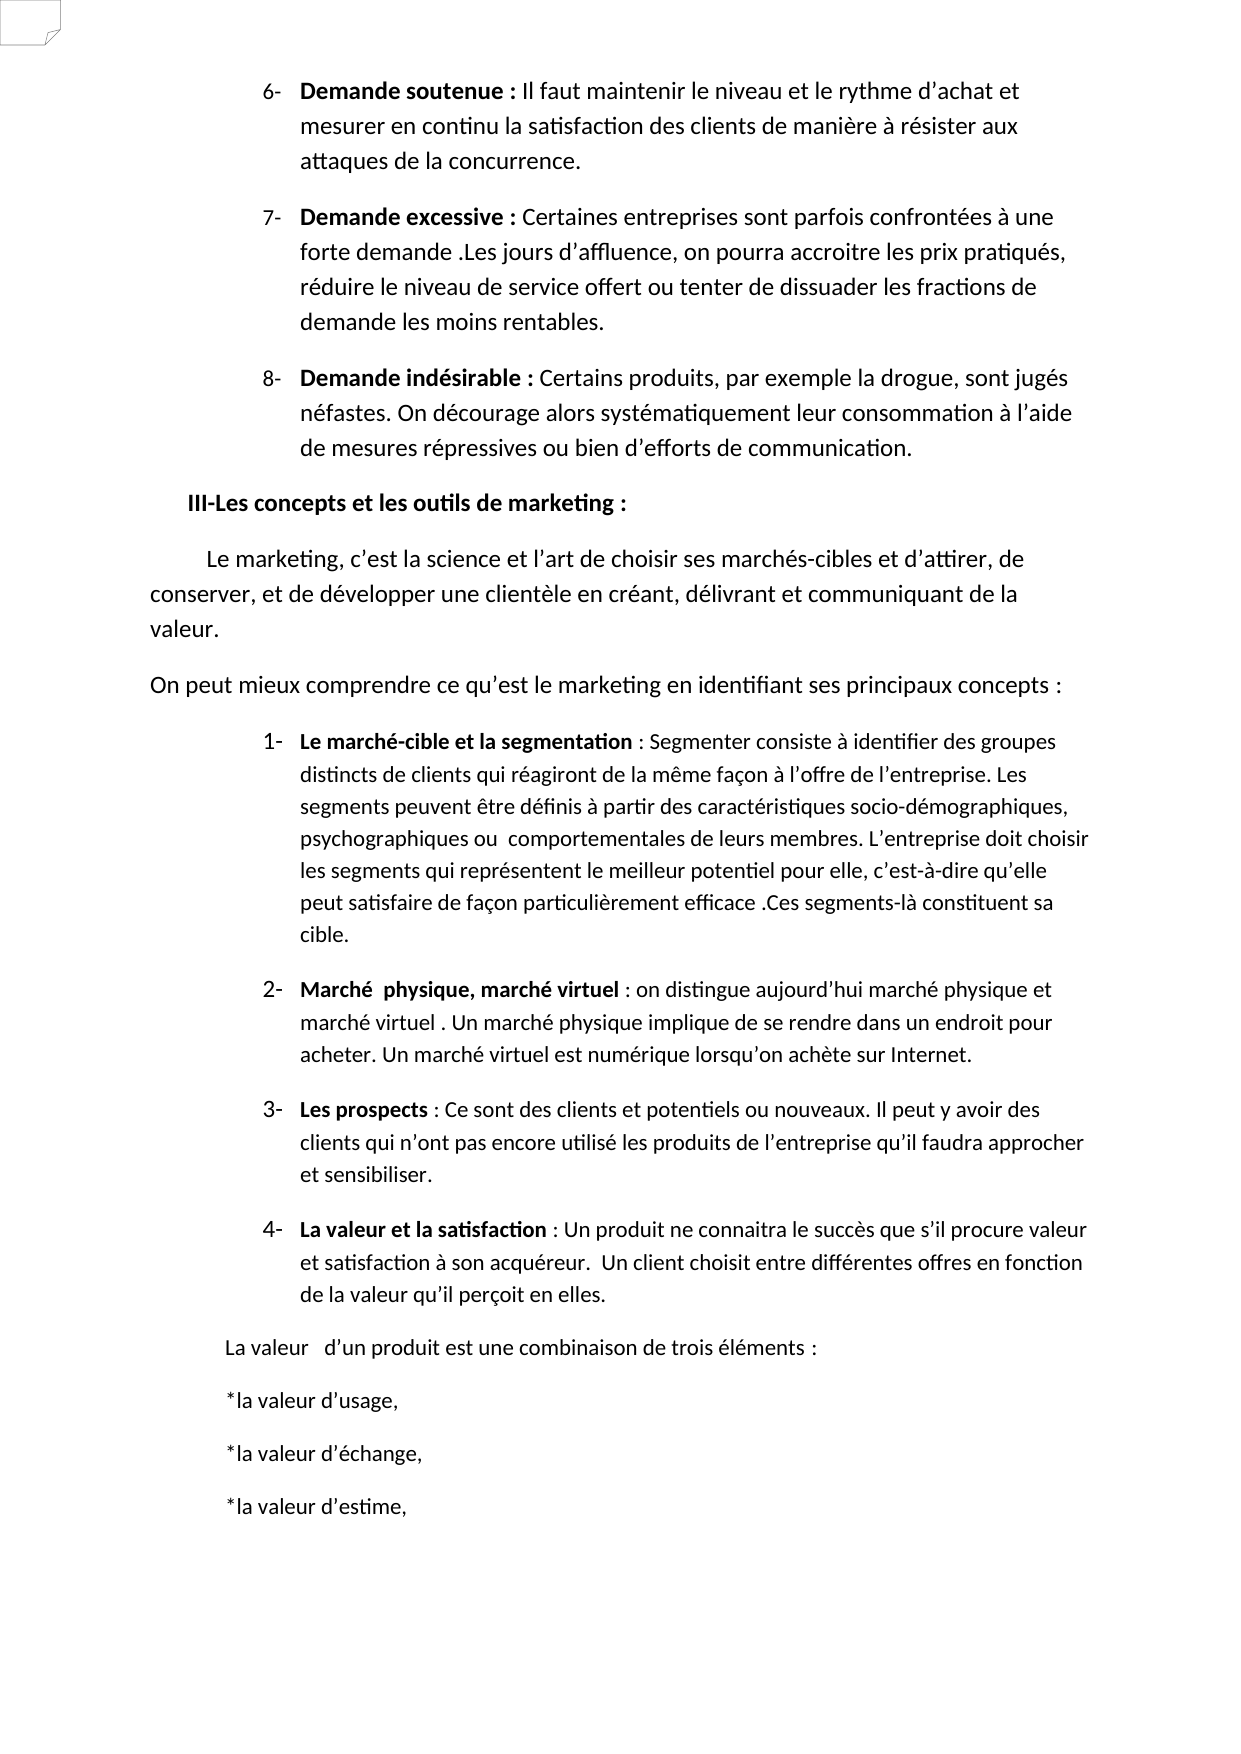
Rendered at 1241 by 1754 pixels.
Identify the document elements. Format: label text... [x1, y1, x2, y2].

text On peut mieux comprendre ce qu’est le marketing en identifiant ses principaux concepts : [150, 669, 1090, 700]
text *la valeur d’estime, [225, 1492, 1090, 1520]
list Le marché-cible et la segmentation : Segmenter consiste à identifier des groupes distincts de clients qui réagiront de la même façon à l’offre de l’entreprise. Les segments peuvent être définis à partir des caractéristiques socio-démographiques, psychographiques ou comportementales de leurs membres. L’entreprise doit choisir les segments qui représentent le meilleur potentiel pour elle, c’est-à-dire qu’elle peut satisfaire de façon particulièrement efficace .Ces segments-là constituent sa cible. [262, 725, 1090, 949]
text Le marketing, c’est la science et l’art de choisir ses marchés-cibles et d’attirer, de conserver, et de développer une clientèle en créant, délivrant et communiquant de la valeur. [150, 543, 1090, 644]
text III-Les concepts et les outils de marketing : [187, 487, 1090, 518]
text *la valeur d’usage, [225, 1386, 1090, 1414]
list La valeur et la satisfaction : Un produit ne connaitra le succès que s’il procure valeur et satisfaction à son acquéreur. Un client choisit entre différentes offres en fonction de la valeur qu’il perçoit en elles. [262, 1213, 1090, 1308]
list Demande soutenue : Il faut maintenir le niveau et le rythme d’achat et mesurer en continu la satisfaction des clients de manière à résister aux attaques de la concurrence. [262, 75, 1090, 176]
text *la valeur d’échange, [225, 1439, 1090, 1467]
list Demande excessive : Certaines entreprises sont parfois confrontées à une forte demande .Les jours d’affluence, on pourra accroitre les prix pratiqués, réduire le niveau de service offert ou tenter de dissuader les fractions de demande les moins rentables. [262, 201, 1090, 336]
text La valeur d’un produit est une combinaison de trois éléments : [225, 1333, 1090, 1361]
list Les prospects : Ce sont des clients et potentiels ou nouveaux. Il peut y avoir des clients qui n’ont pas encore utilisé les produits de l’entreprise qu’il faudra approcher et sensibiliser. [262, 1093, 1090, 1188]
list Demande indésirable : Certains produits, par exemple la drogue, sont jugés néfastes. On décourage alors systématiquement leur consommation à l’aide de mesures répressives ou bien d’efforts de communication. [262, 362, 1090, 462]
list Marché physique, marché virtuel : on distingue aujourd’hui marché physique et marché virtuel . Un marché physique implique de se rendre dans un endroit pour acheter. Un marché virtuel est numérique lorsqu’on achète sur Internet. [262, 974, 1090, 1068]
